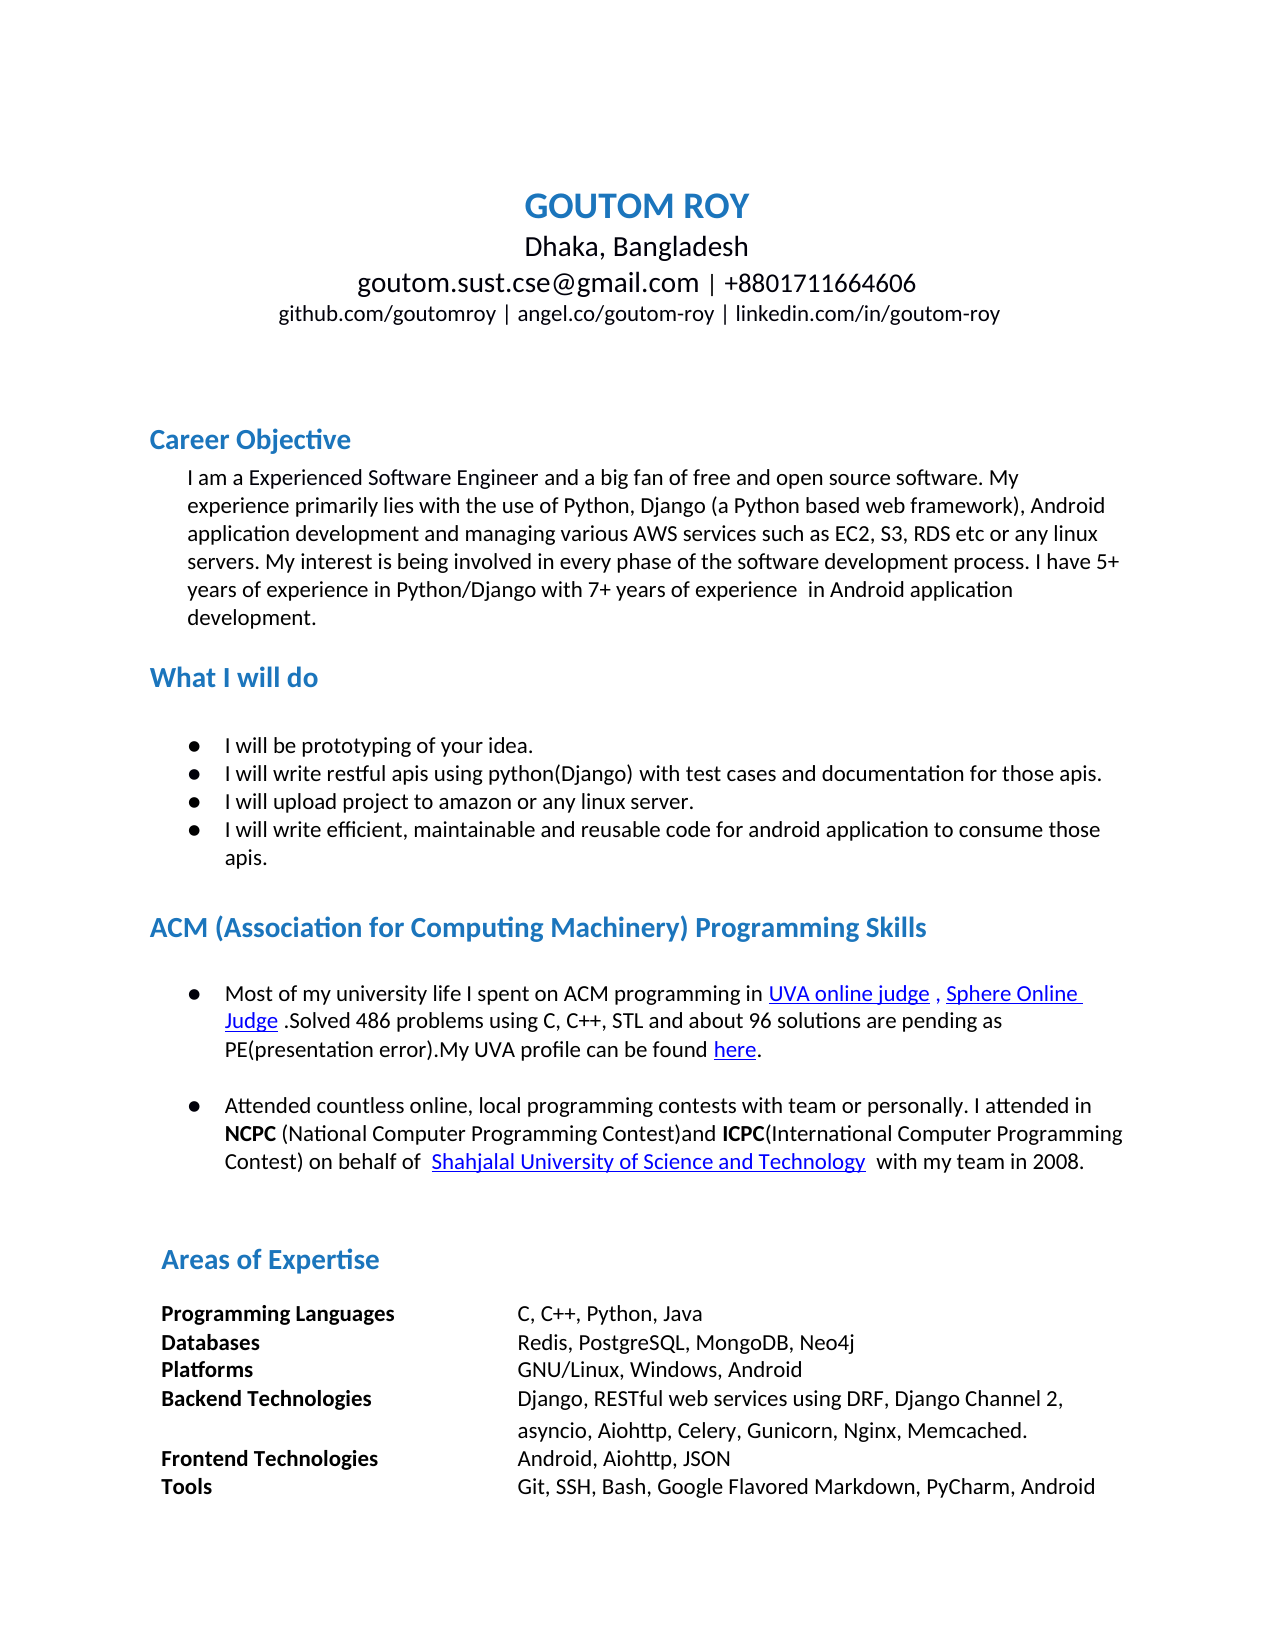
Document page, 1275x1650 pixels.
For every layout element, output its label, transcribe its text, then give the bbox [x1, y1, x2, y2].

table_header ACM (Association for Computing Machinery) Programming Skills [138, 903, 1136, 951]
table_header GOUTOM ROY Dhaka, Bangladesh goutom.sust.cse@gmail.com | +8801711664606 github.com/goutomroy | angel.co/goutom-roy | linkedin.com/in/goutom-roy [138, 182, 1135, 383]
table_cell Backend Technologies [150, 1384, 506, 1444]
table_cell Databases [150, 1328, 506, 1356]
table_cell Redis, PostgreSQL, MongoDB, Neo4j [506, 1328, 1125, 1356]
table_cell GNU/Linux, Windows, Android [506, 1356, 1125, 1384]
table_cell Git, SSH, Bash, Google Flavored Markdown, PyCharm, Android [506, 1472, 1125, 1500]
table_cell Platforms [150, 1356, 506, 1384]
table_cell Tools [150, 1472, 506, 1500]
table_header Areas of Expertise [150, 1235, 1125, 1299]
table_cell Frontend Technologies [150, 1444, 506, 1472]
table_cell I am a Experienced Software Engineer and a big fan of free and open source software. My experience primarily lies with the use of Python, Django (a Python based web framework), Android application development and managing various AWS services such as EC2, S3, RDS etc or any linux servers. My interest is being involved in every phase of the software development process. I have 5+ years of experience in Python/Django with 7+ years of experience in Android application development. What I will do I will be prototyping of your idea. I will write restful apis using python(Django) with test cases and documentation for those apis. I will upload project to amazon or any linux server. I will write efficient, maintainable and reusable code for android application to consume those apis. [138, 464, 1136, 871]
table_cell Django, RESTful web services using DRF, Django Channel 2, asyncio, Aiohttp, Celery, Gunicorn, Nginx, Memcached. [506, 1384, 1125, 1444]
table_header Career Objective [138, 416, 1136, 463]
table_cell Android, Aiohttp, JSON [506, 1444, 1125, 1472]
table_cell C, C++, Python, Java [506, 1300, 1125, 1328]
table_cell Programming Languages [150, 1300, 506, 1328]
table_cell Most of my university life I spent on ACM programming in UVA online judge , Sphere Online Judge .Solved 486 problems using C, C++, STL and about 96 solutions are pending as PE(presentation error).My UVA profile can be found here. Attended countless online, local programming contests with team or personally. I attended in NCPC (National Computer Programming Contest)and ICPC(International Computer Programming Contest) on behalf of Shahjalal University of Science and Technology with my team in 2008. [138, 951, 1136, 1203]
